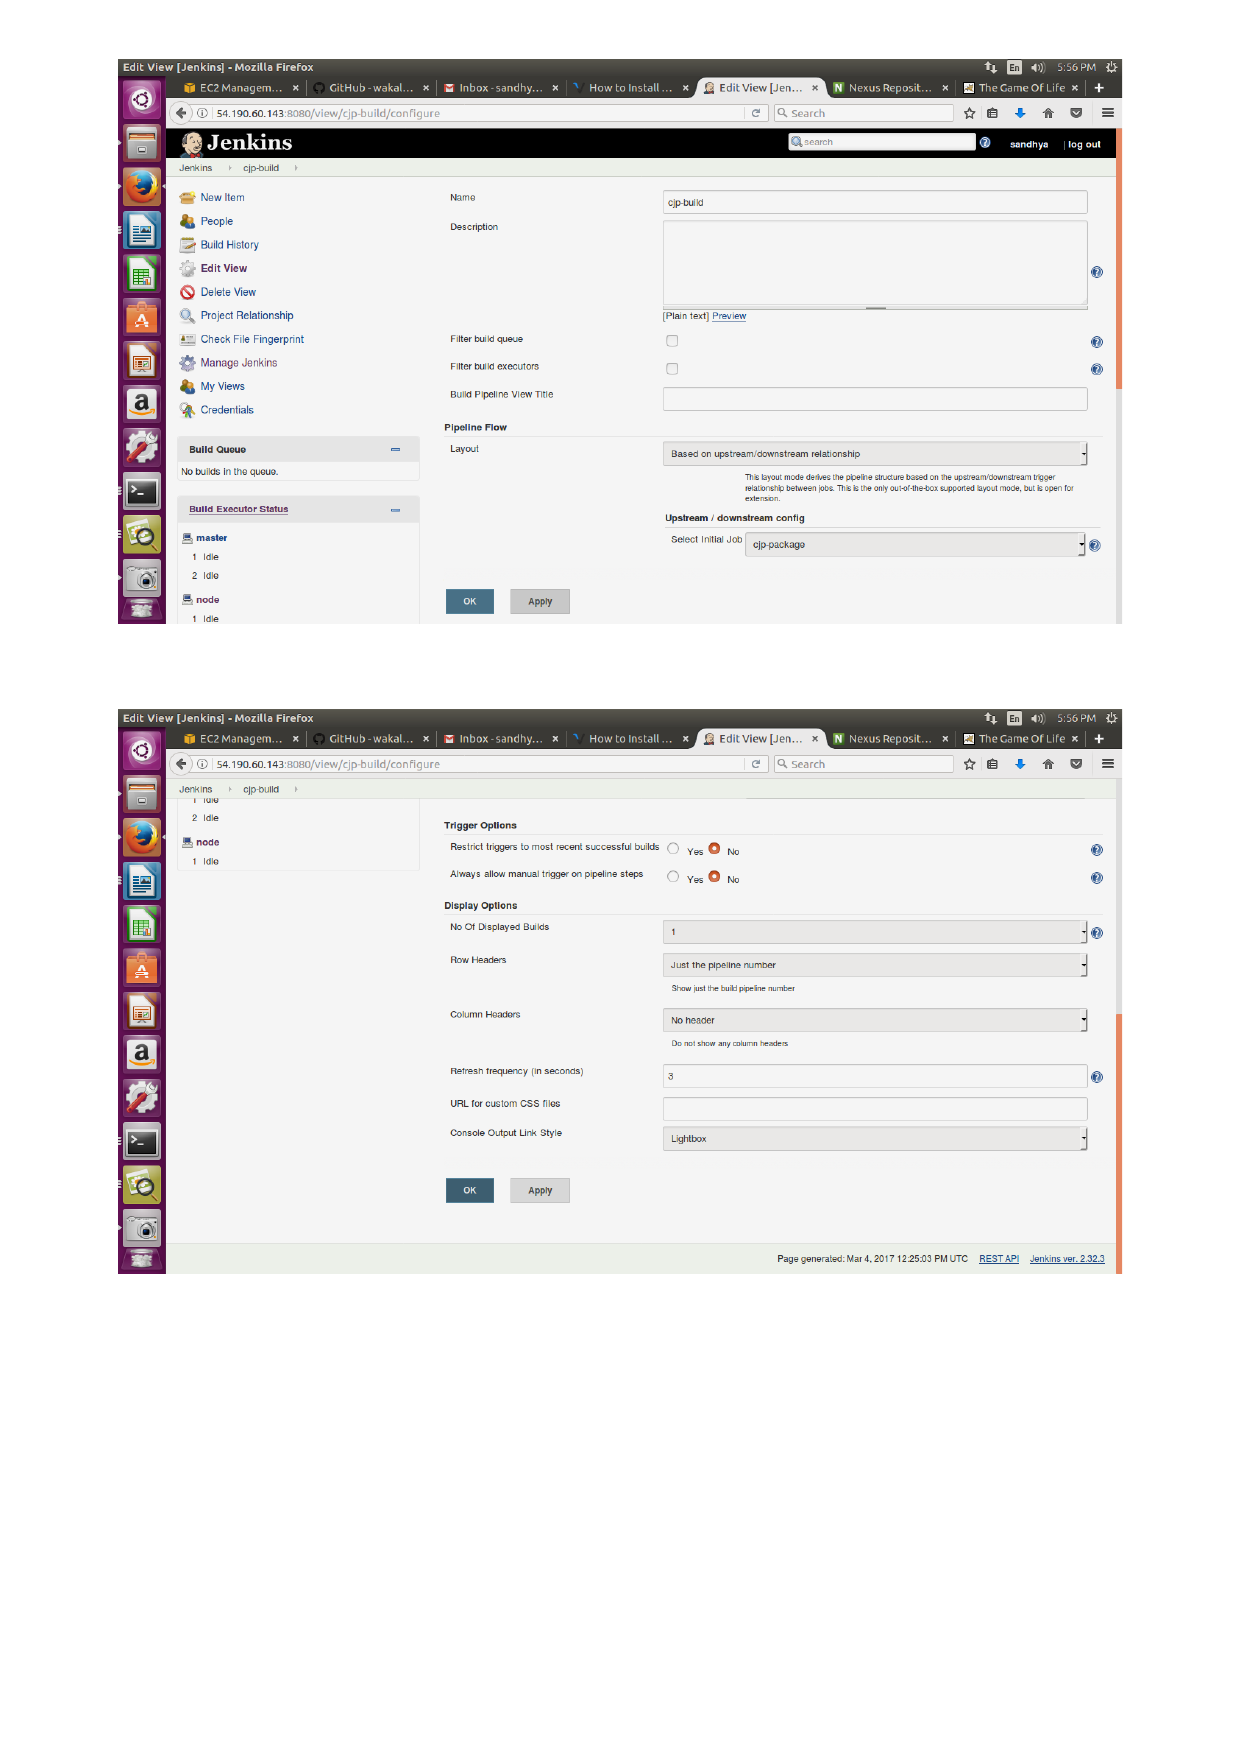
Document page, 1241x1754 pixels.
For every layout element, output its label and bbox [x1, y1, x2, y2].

picture [118, 59, 1123, 624]
picture [118, 709, 1123, 1274]
